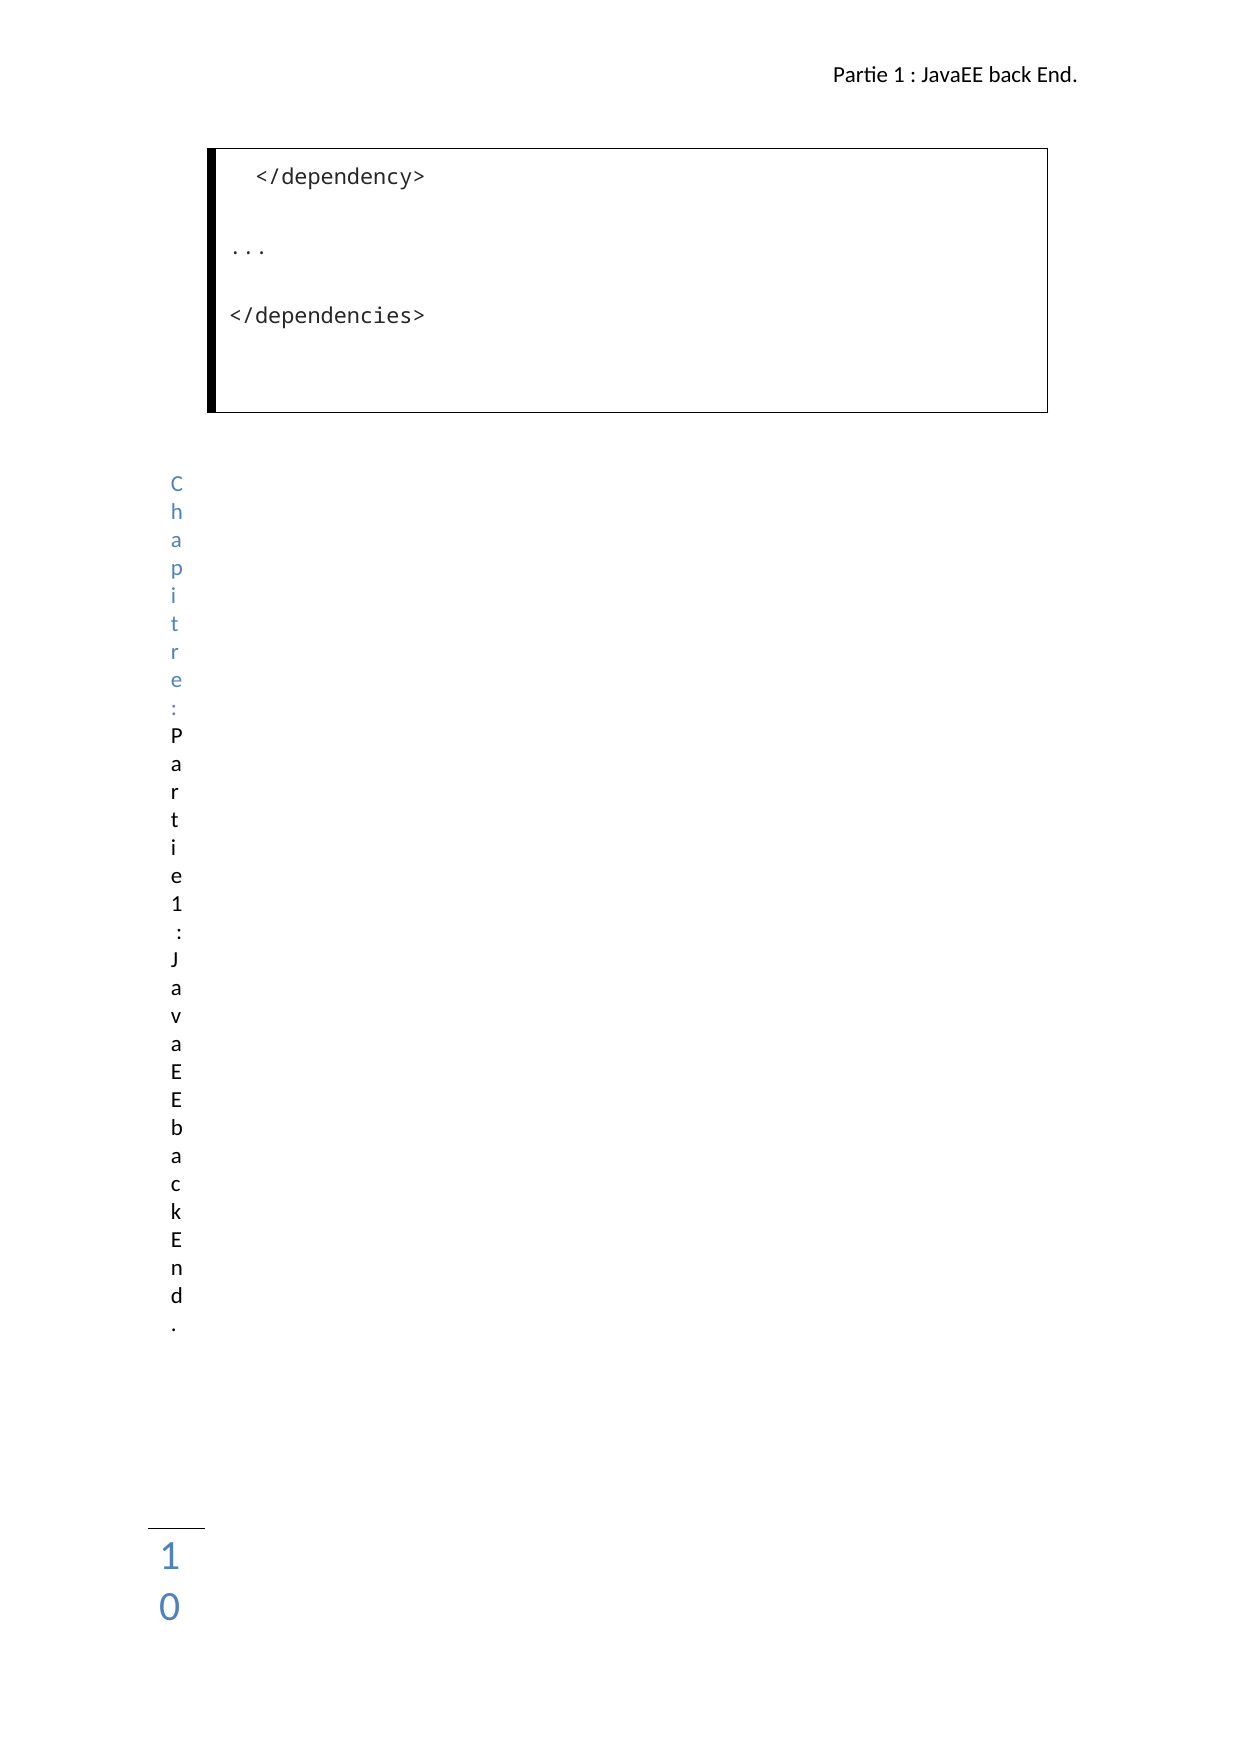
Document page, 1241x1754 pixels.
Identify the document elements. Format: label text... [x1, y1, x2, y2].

text </dependencies> [216, 287, 1047, 330]
text </dependency> [216, 149, 1047, 191]
text ... [216, 217, 1047, 261]
